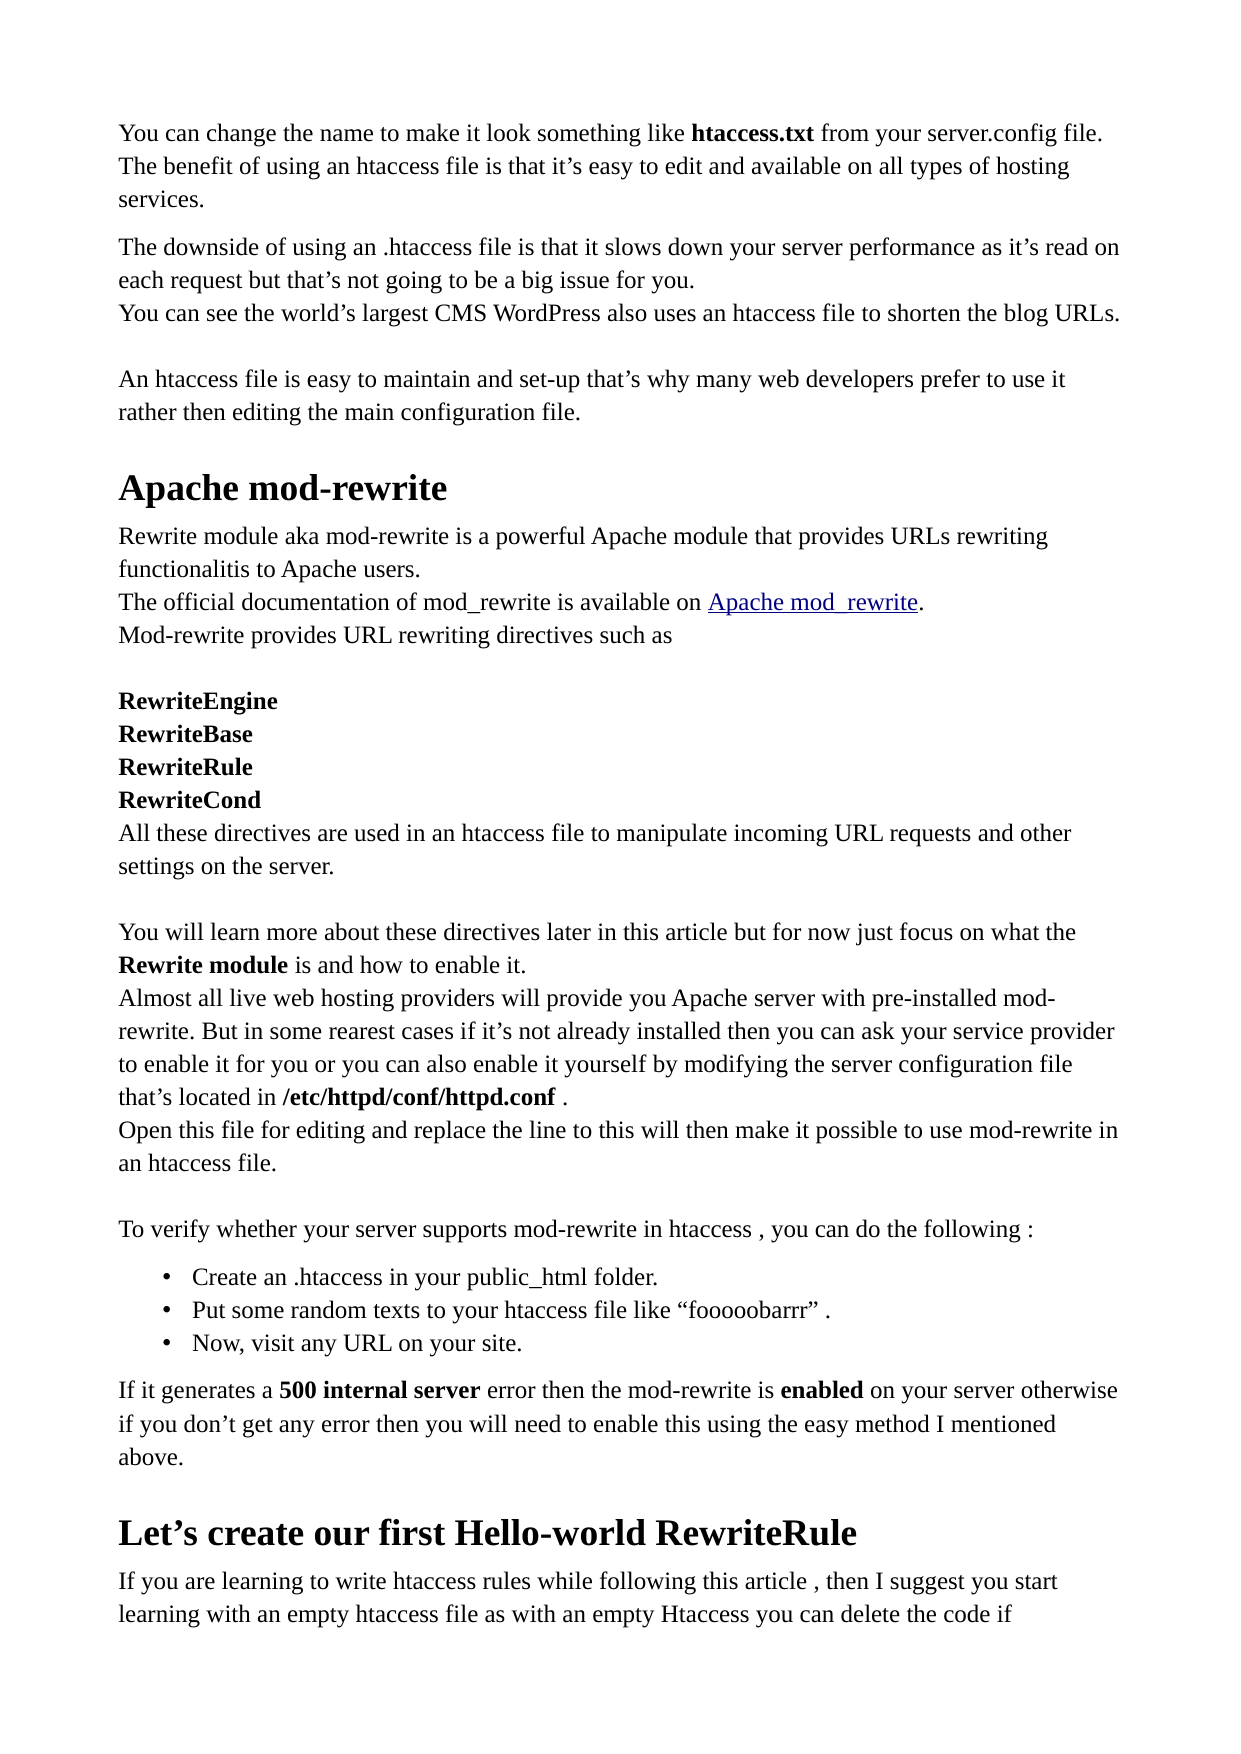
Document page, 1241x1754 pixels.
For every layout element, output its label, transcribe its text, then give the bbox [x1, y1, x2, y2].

subtitle Apache mod-rewrite [118, 465, 1122, 508]
list Now, visit any URL on your site. [162, 1328, 1122, 1357]
text You can change the name to make it look something like htaccess.txt from your server.config file. The benefit of using an htaccess file is that it’s easy to edit and available on all types of hosting services. [118, 118, 1122, 213]
text Rewrite module aka mod-rewrite is a powerful Apache module that provides URLs rewriting functionalitis to Apache users. The official documentation of mod_rewrite is available on Apache mod_rewrite. Mod-rewrite provides URL rewriting directives such as RewriteEngine RewriteBase RewriteRule RewriteCond All these directives are used in an htaccess file to manipulate incoming URL requests and other settings on the server. You will learn more about these directives later in this article but for now just focus on what the Rewrite module is and how to enable it. Almost all live web hosting providers will provide you Apache server with pre-installed mod-rewrite. But in some rearest cases if it’s not already installed then you can ask your service provider to enable it for you or you can also enable it yourself by modifying the server configuration file that’s located in /etc/httpd/conf/httpd.conf . Open this file for editing and replace the line to this will then make it possible to use mod-rewrite in an htaccess file. To verify whether your server supports mod-rewrite in htaccess , you can do the following : [118, 521, 1122, 1243]
text If you are learning to write htaccess rules while following this article , then I suggest you start learning with an empty htaccess file as with an empty Htaccess you can delete the code if [118, 1566, 1122, 1627]
list Put some random texts to your htaccess file like “fooooobarrr” . [162, 1295, 1122, 1324]
text If it generates a 500 internal server error then the mod-rewrite is enabled on your server otherwise if you don’t get any error then you will need to enable this using the easy method I mentioned above. [118, 1376, 1122, 1470]
list Create an .htaccess in your public_html folder. [162, 1262, 1122, 1291]
text The downside of using an .htaccess file is that it slows down your server performance as it’s read on each request but that’s not going to be a big issue for you. You can see the world’s largest CMS WordPress also uses an htaccess file to shorten the blog URLs. An htaccess file is easy to maintain and set-up that’s why many web developers prefer to use it rather then editing the main configuration file. [118, 232, 1122, 426]
subtitle Let’s create our first Hello-world RewriteRule [118, 1510, 1122, 1553]
